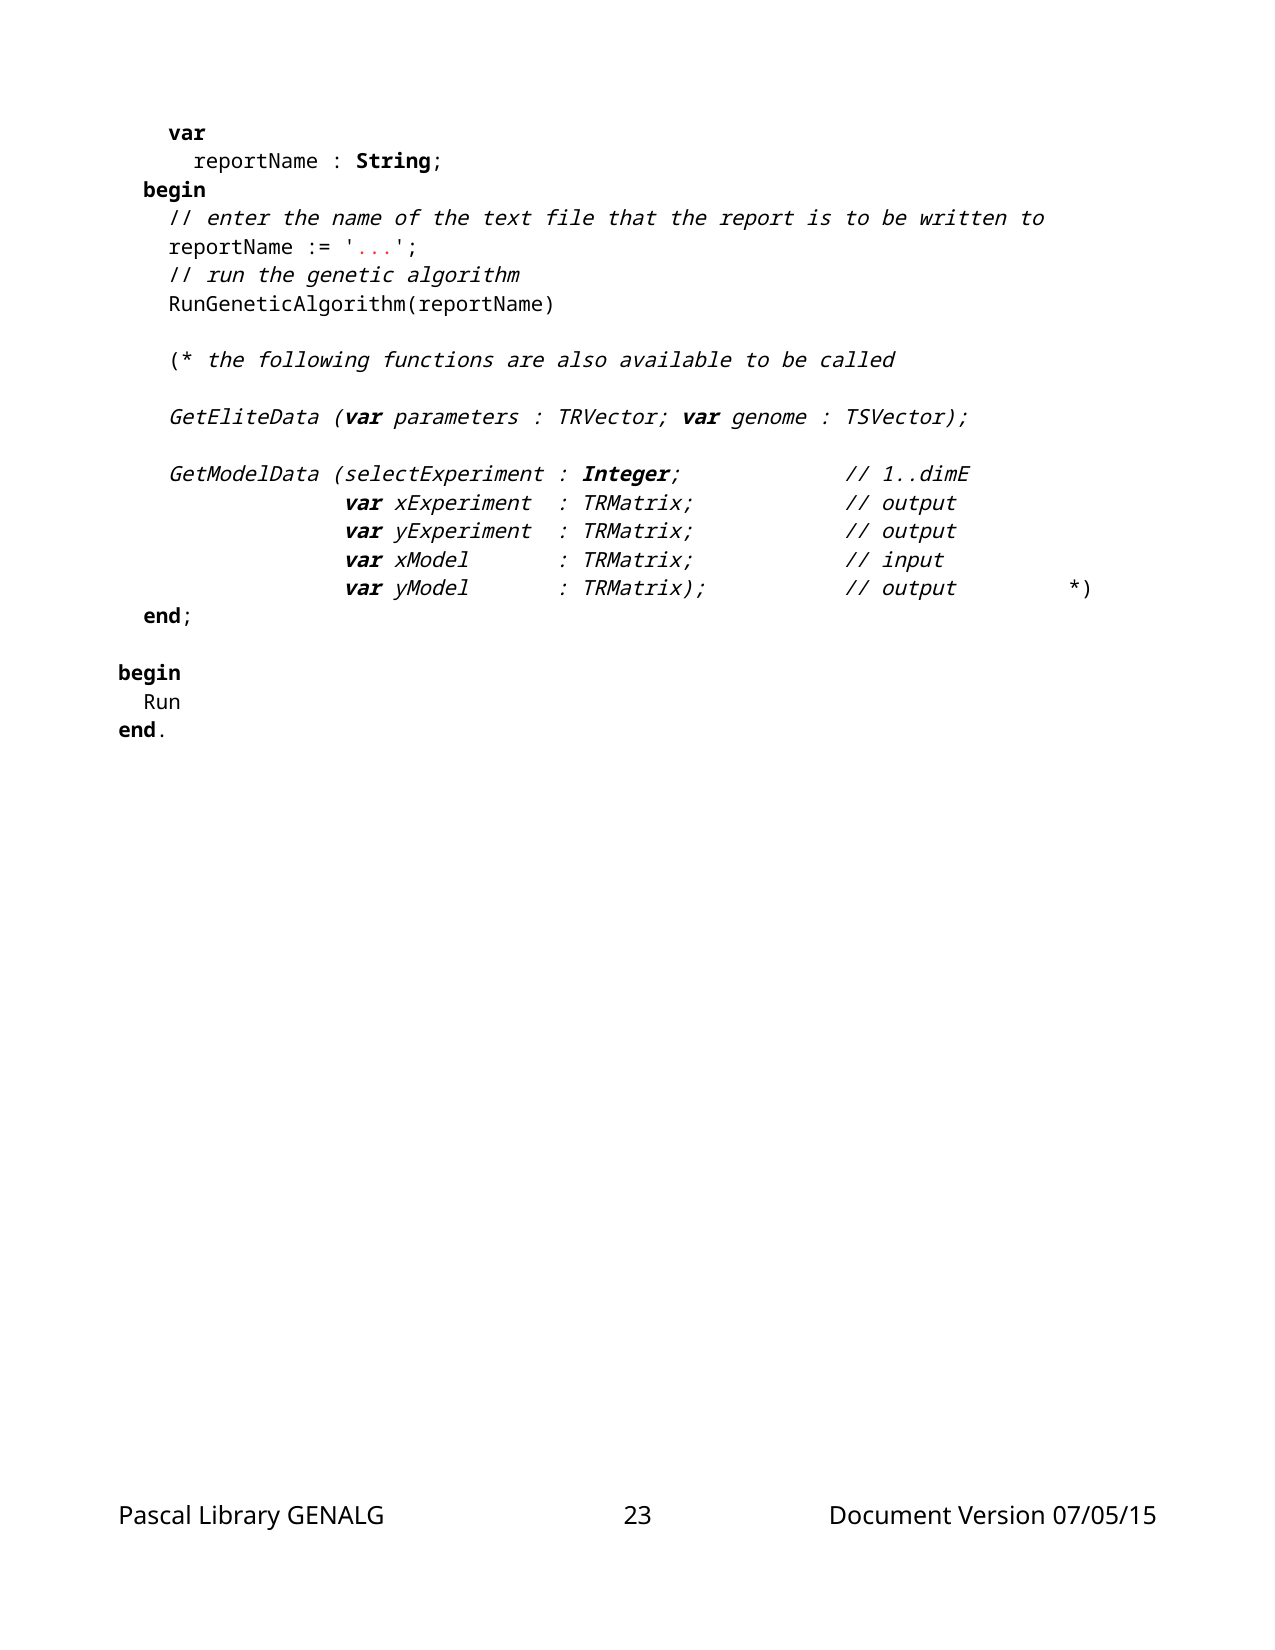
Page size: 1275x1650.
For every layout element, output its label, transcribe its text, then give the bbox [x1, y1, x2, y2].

text // enter the name of the text file that the report is to be written to [118, 203, 1157, 232]
text end; [118, 602, 1157, 630]
text end. [118, 715, 1157, 744]
text Run [118, 687, 1157, 715]
text // run the genetic algorithm [118, 260, 1157, 289]
text GetModelData (selectExperiment : Integer; // 1..dimE [118, 459, 1157, 488]
text reportName : String; [118, 147, 1157, 175]
text begin [118, 175, 1157, 203]
text RunGeneticAlgorithm(reportName) [118, 289, 1157, 317]
text reportName := '...'; [118, 232, 1157, 260]
text begin [118, 658, 1157, 687]
text GetEliteData (var parameters : TRVector; var genome : TSVector); [118, 402, 1157, 431]
text var [118, 118, 1157, 147]
text var yModel : TRMatrix); // output *) [118, 573, 1157, 602]
text var yExperiment : TRMatrix; // output [118, 516, 1157, 545]
text (* the following functions are also available to be called [118, 346, 1157, 374]
text var xModel : TRMatrix; // input [118, 545, 1157, 573]
text var xExperiment : TRMatrix; // output [118, 488, 1157, 516]
